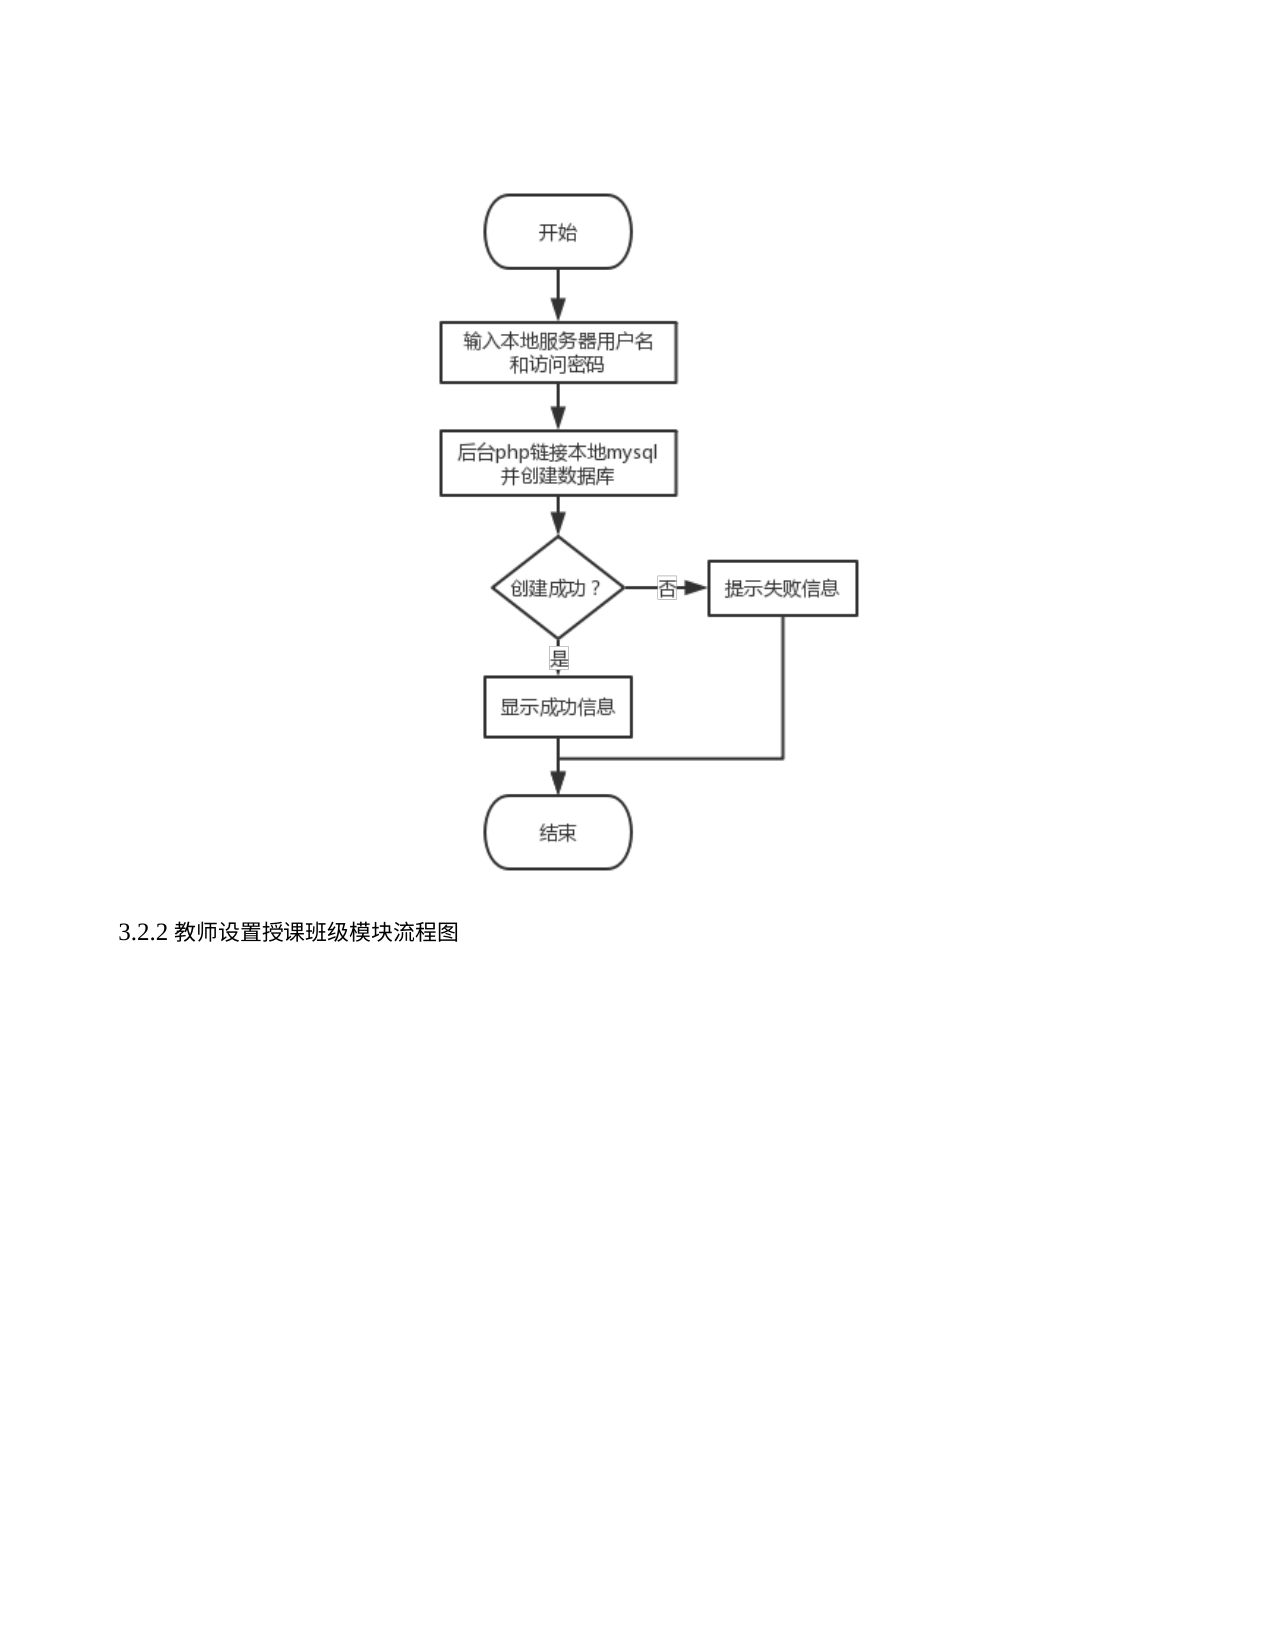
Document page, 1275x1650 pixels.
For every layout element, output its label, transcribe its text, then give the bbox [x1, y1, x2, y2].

picture [371, 125, 904, 916]
text 3.2.2 教师设置授课班级模块流程图 [118, 118, 1157, 947]
